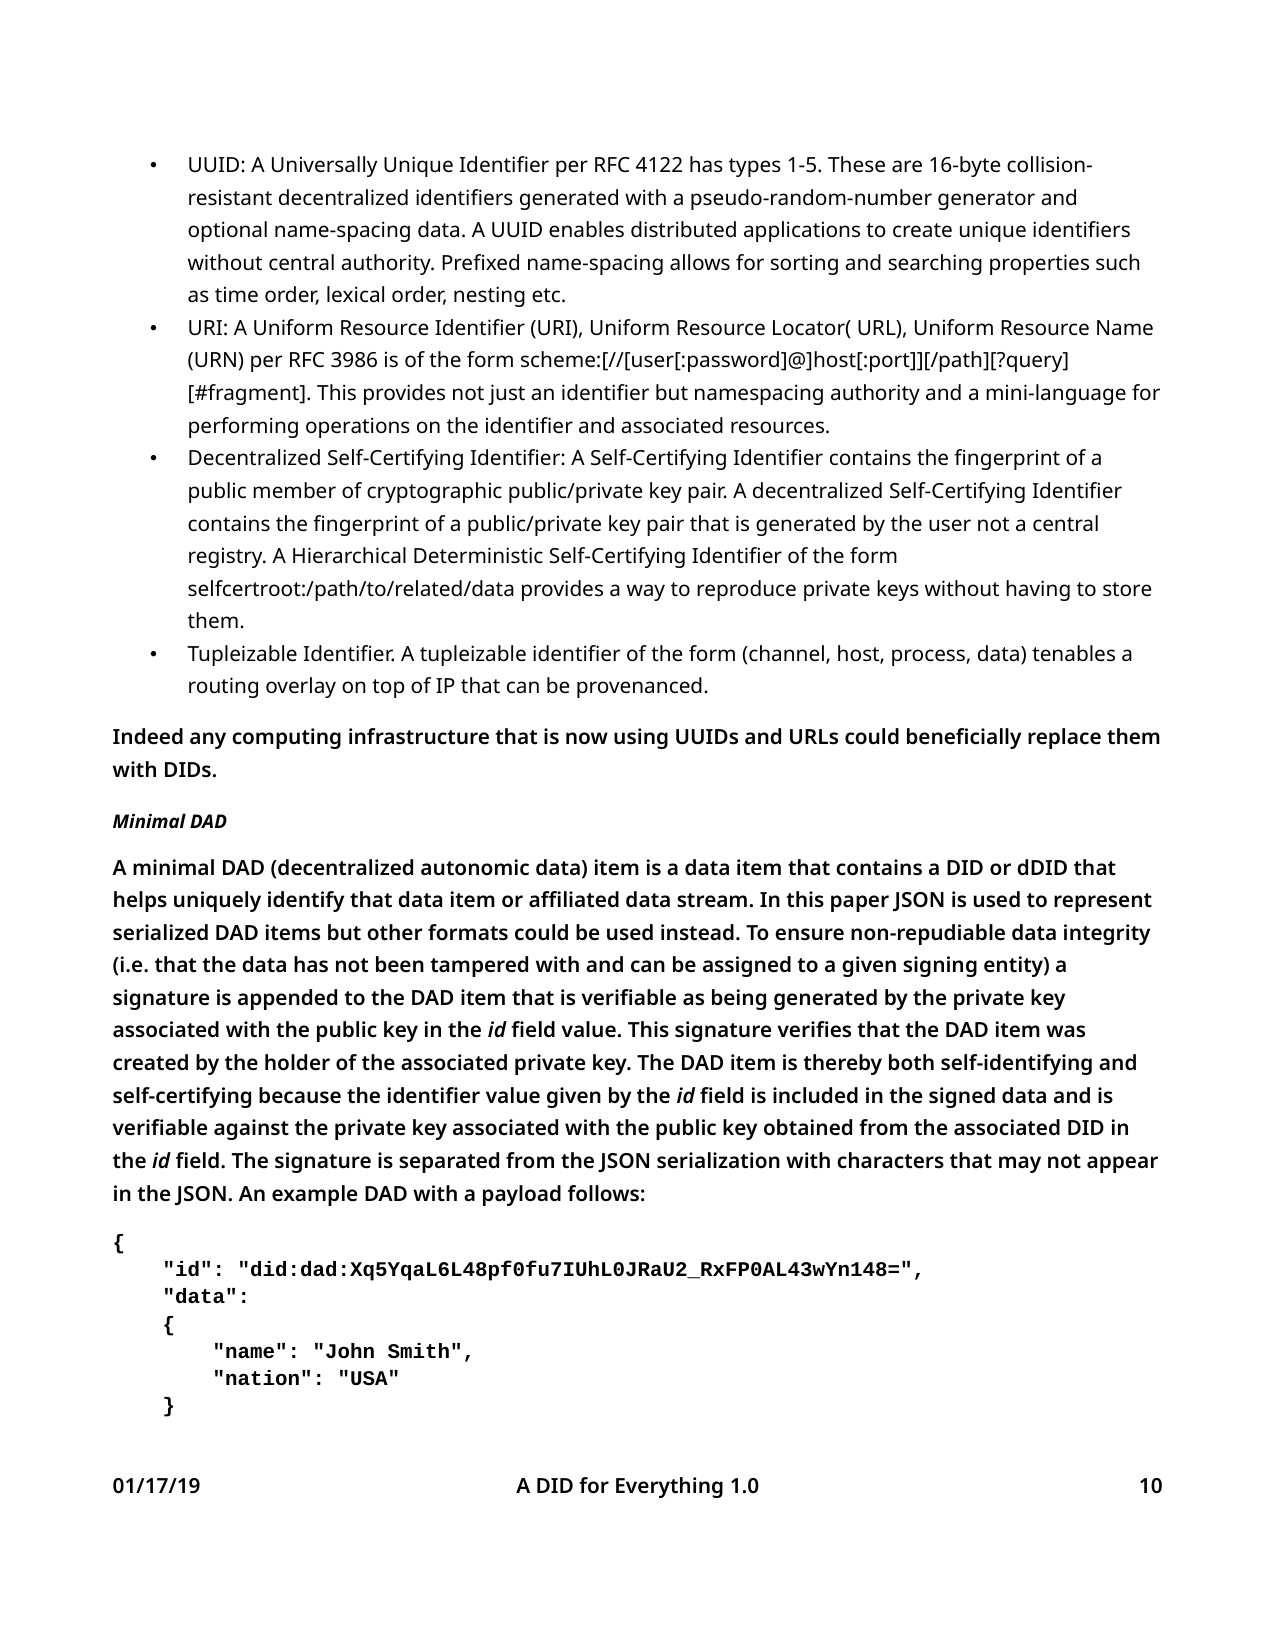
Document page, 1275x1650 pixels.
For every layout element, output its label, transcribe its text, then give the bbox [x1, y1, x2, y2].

text { [112, 1314, 1162, 1337]
text "nation": "USA" [112, 1368, 1162, 1392]
text A minimal DAD (decentralized autonomic data) item is a data item that contains a DID or dDID that helps uniquely identify that data item or affiliated data stream. In this paper JSON is used to represent serialized DAD items but other formats could be used instead. To ensure non-repudiable data integrity (i.e. that the data has not been tampered with and can be assigned to a given signing entity) a signature is appended to the DAD item that is verifiable as being generated by the private key associated with the public key in the id field value. This signature verifies that the DAD item was created by the holder of the associated private key. The DAD item is thereby both self-identifying and self-certifying because the identifier value given by the id field is included in the signed data and is verifiable against the private key associated with the public key obtained from the associated DID in the id field. The signature is separated from the JSON serialization with characters that may not appear in the JSON. An example DAD with a payload follows: [112, 853, 1162, 1207]
list Tupleizable Identifier. A tupleizable identifier of the form (channel, host, process, data) tenables a routing overlay on top of IP that can be provenanced. [150, 639, 1162, 700]
text Indeed any computing infrastructure that is now using UUIDs and URLs could beneficially replace them with DIDs. [112, 722, 1162, 783]
list UUID: A Universally Unique Identifier per RFC 4122 has types 1-5. These are 16-byte collision-resistant decentralized identifiers generated with a pseudo-random-number generator and optional name-spacing data. A UUID enables distributed applications to create unique identifiers without central authority. Prefixed name-spacing allows for sorting and searching properties such as time order, lexical order, nesting etc. [150, 150, 1162, 309]
text { [112, 1232, 1162, 1256]
list URI: A Uniform Resource Identifier (URI), Uniform Resource Locator( URL), Uniform Resource Name (URN) per RFC 3986 is of the form scheme:[//[user[:password]@]host[:port]][/path][?query][#fragment]. This provides not just an identifier but namespacing authority and a mini-language for performing operations on the identifier and associated resources. [150, 313, 1162, 439]
text "data": [112, 1286, 1162, 1310]
text } [112, 1395, 1162, 1419]
text "name": "John Smith", [112, 1341, 1162, 1364]
subtitle Minimal DAD [112, 808, 1162, 834]
text "id": "did:dad:Xq5YqaL6L48pf0fu7IUhL0JRaU2_RxFP0AL43wYn148=", [112, 1259, 1162, 1283]
list Decentralized Self-Certifying Identifier: A Self-Certifying Identifier contains the fingerprint of a public member of cryptographic public/private key pair. A decentralized Self-Certifying Identifier contains the fingerprint of a public/private key pair that is generated by the user not a central registry. A Hierarchical Deterministic Self-Certifying Identifier of the form selfcertroot:/path/to/related/data provides a way to reproduce private keys without having to store them. [150, 443, 1162, 635]
